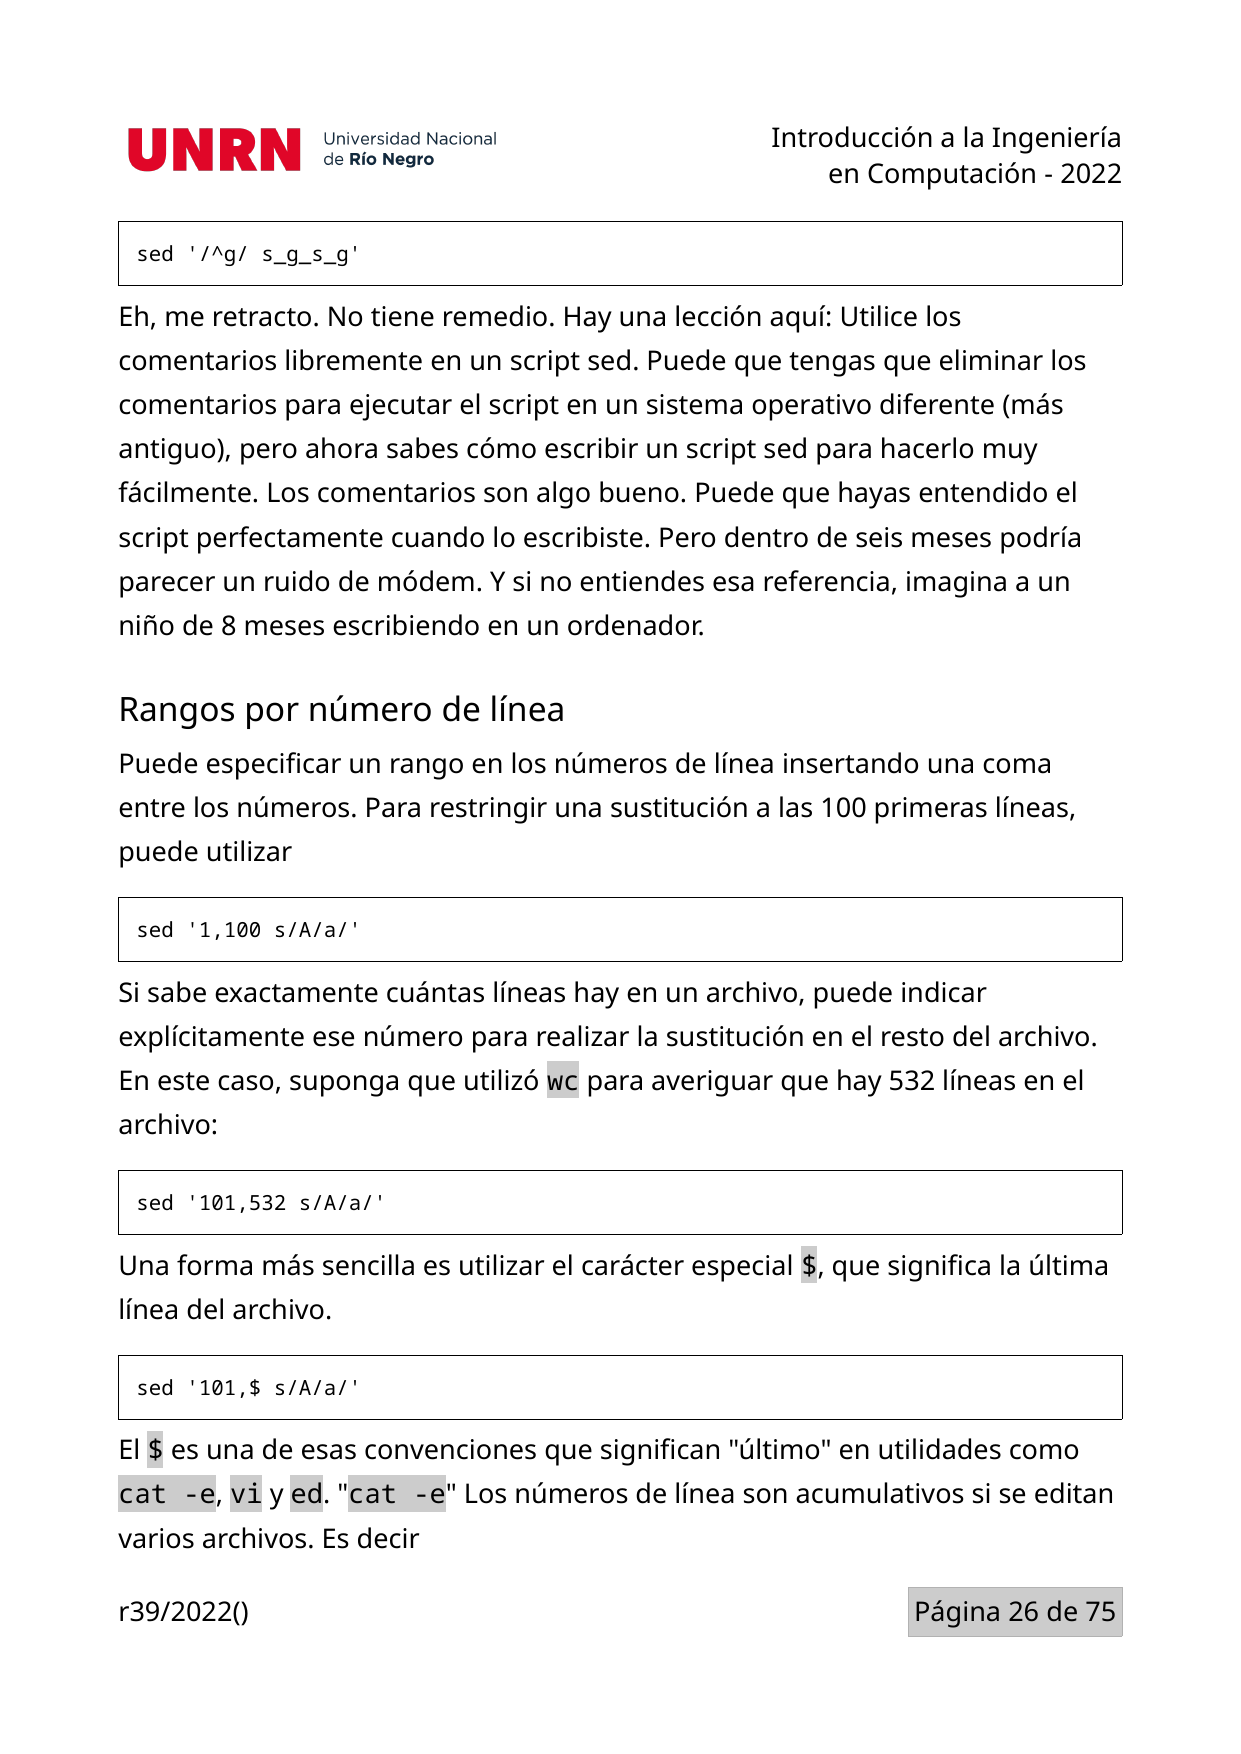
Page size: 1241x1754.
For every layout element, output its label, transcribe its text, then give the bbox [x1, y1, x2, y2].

text Una forma más sencilla es utilizar el carácter especial $, que significa la última línea del archivo. [118, 1246, 1122, 1327]
text sed '101,$ s/A/a/' [119, 1356, 1122, 1419]
text El $ es una de esas convenciones que significan "último" en utilidades como cat -e, vi y ed. "cat -e" Los números de línea son acumulativos si se editan varios archivos. Es decir [118, 1431, 1122, 1556]
text sed '101,532 s/A/a/' [119, 1171, 1122, 1234]
text sed '1,100 s/A/a/' [119, 898, 1122, 961]
text Si sabe exactamente cuántas líneas hay en un archivo, puede indicar explícitamente ese número para realizar la sustitución en el resto del archivo. En este caso, suponga que utilizó wc para averiguar que hay 532 líneas en el archivo: [118, 973, 1122, 1142]
text sed '/^g/ s_g_s_g' [119, 222, 1122, 285]
text Eh, me retracto. No tiene remedio. Hay una lección aquí: Utilice los comentarios libremente en un script sed. Puede que tengas que eliminar los comentarios para ejecutar el script en un sistema operativo diferente (más antiguo), pero ahora sabes cómo escribir un script sed para hacerlo muy fácilmente. Los comentarios son algo bueno. Puede que hayas entendido el script perfectamente cuando lo escribiste. Pero dentro de seis meses podría parecer un ruido de módem. Y si no entiendes esa referencia, imagina a un niño de 8 meses escribiendo en un ordenador. [118, 297, 1122, 643]
subtitle Rangos por número de línea [118, 686, 1122, 732]
text Puede especificar un rango en los números de línea insertando una coma entre los números. Para restringir una sustitución a las 100 primeras líneas, puede utilizar [118, 744, 1122, 869]
picture [118, 118, 505, 180]
